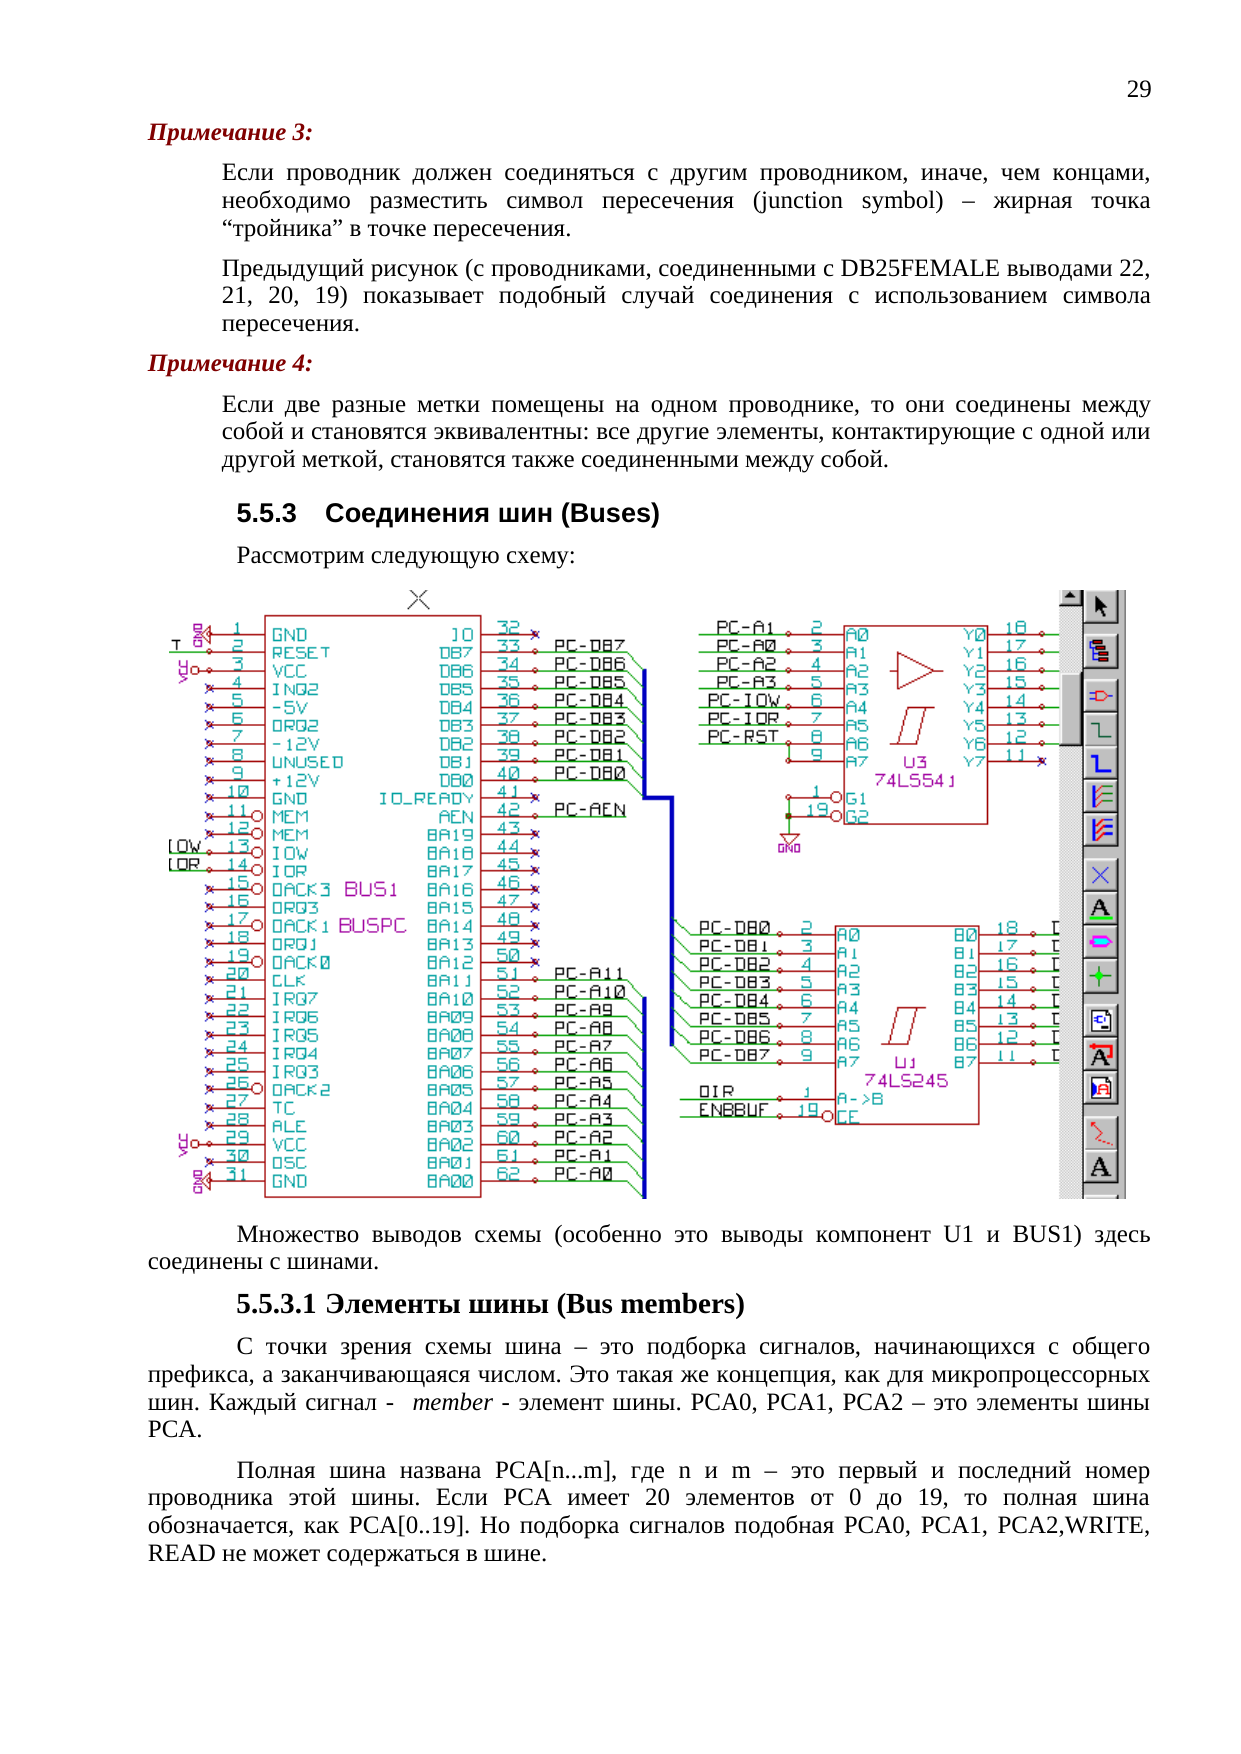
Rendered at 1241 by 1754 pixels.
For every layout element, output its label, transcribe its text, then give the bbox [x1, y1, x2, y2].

subtitle Элементы шины (Bus members) [236, 1288, 1152, 1320]
text Множество выводов схемы (особенно это выводы компонент U1 и BUS1) здесь соединены с шинами. [148, 1220, 1152, 1275]
text Полная шина названа PCA[n...m], где n и m – это первый и последний номер проводника этой шины. Если PCA имеет 20 элементов от 0 до 19, то полная шина обозначается, как PCA[0..19]. Но подборка сигналов подобная PCA0, PCA1, PCA2,WRITE, READ не может содержаться в шине. [148, 1456, 1152, 1567]
text Предыдущий рисунок (с проводниками, соединенными с DB25FEMALE выводами 22, 21, 20, 19) показывает подобный случай соединения с использованием символа пересечения. [222, 254, 1152, 337]
subtitle Соединения шин (Buses) [148, 498, 1152, 528]
text Примечание 3: [148, 118, 1152, 146]
text Рассмотрим следующую схему: [148, 541, 1152, 568]
text С точки зрения схемы шина – это подборка сигналов, начинающихся с общего префикса, а заканчивающаяся числом. Это такая же концепция, как для микропроцессорных шин. Каждый сигнал - member - элемент шины. PCA0, PCA1, PCA2 – это элементы шины PCA. [148, 1332, 1152, 1443]
text Если две разные метки помещены на одном проводнике, то они соединены между собой и становятся эквивалентны: все другие элементы, контактирующие с одной или другой меткой, становятся также соединенными между собой. [222, 390, 1152, 473]
text Примечание 4: [148, 349, 1152, 377]
text Если проводник должен соединяться с другим проводником, иначе, чем концами, необходимо разместить символ пересечения (junction symbol) – жирная точка “тройника” в точке пересечения. [222, 158, 1152, 241]
